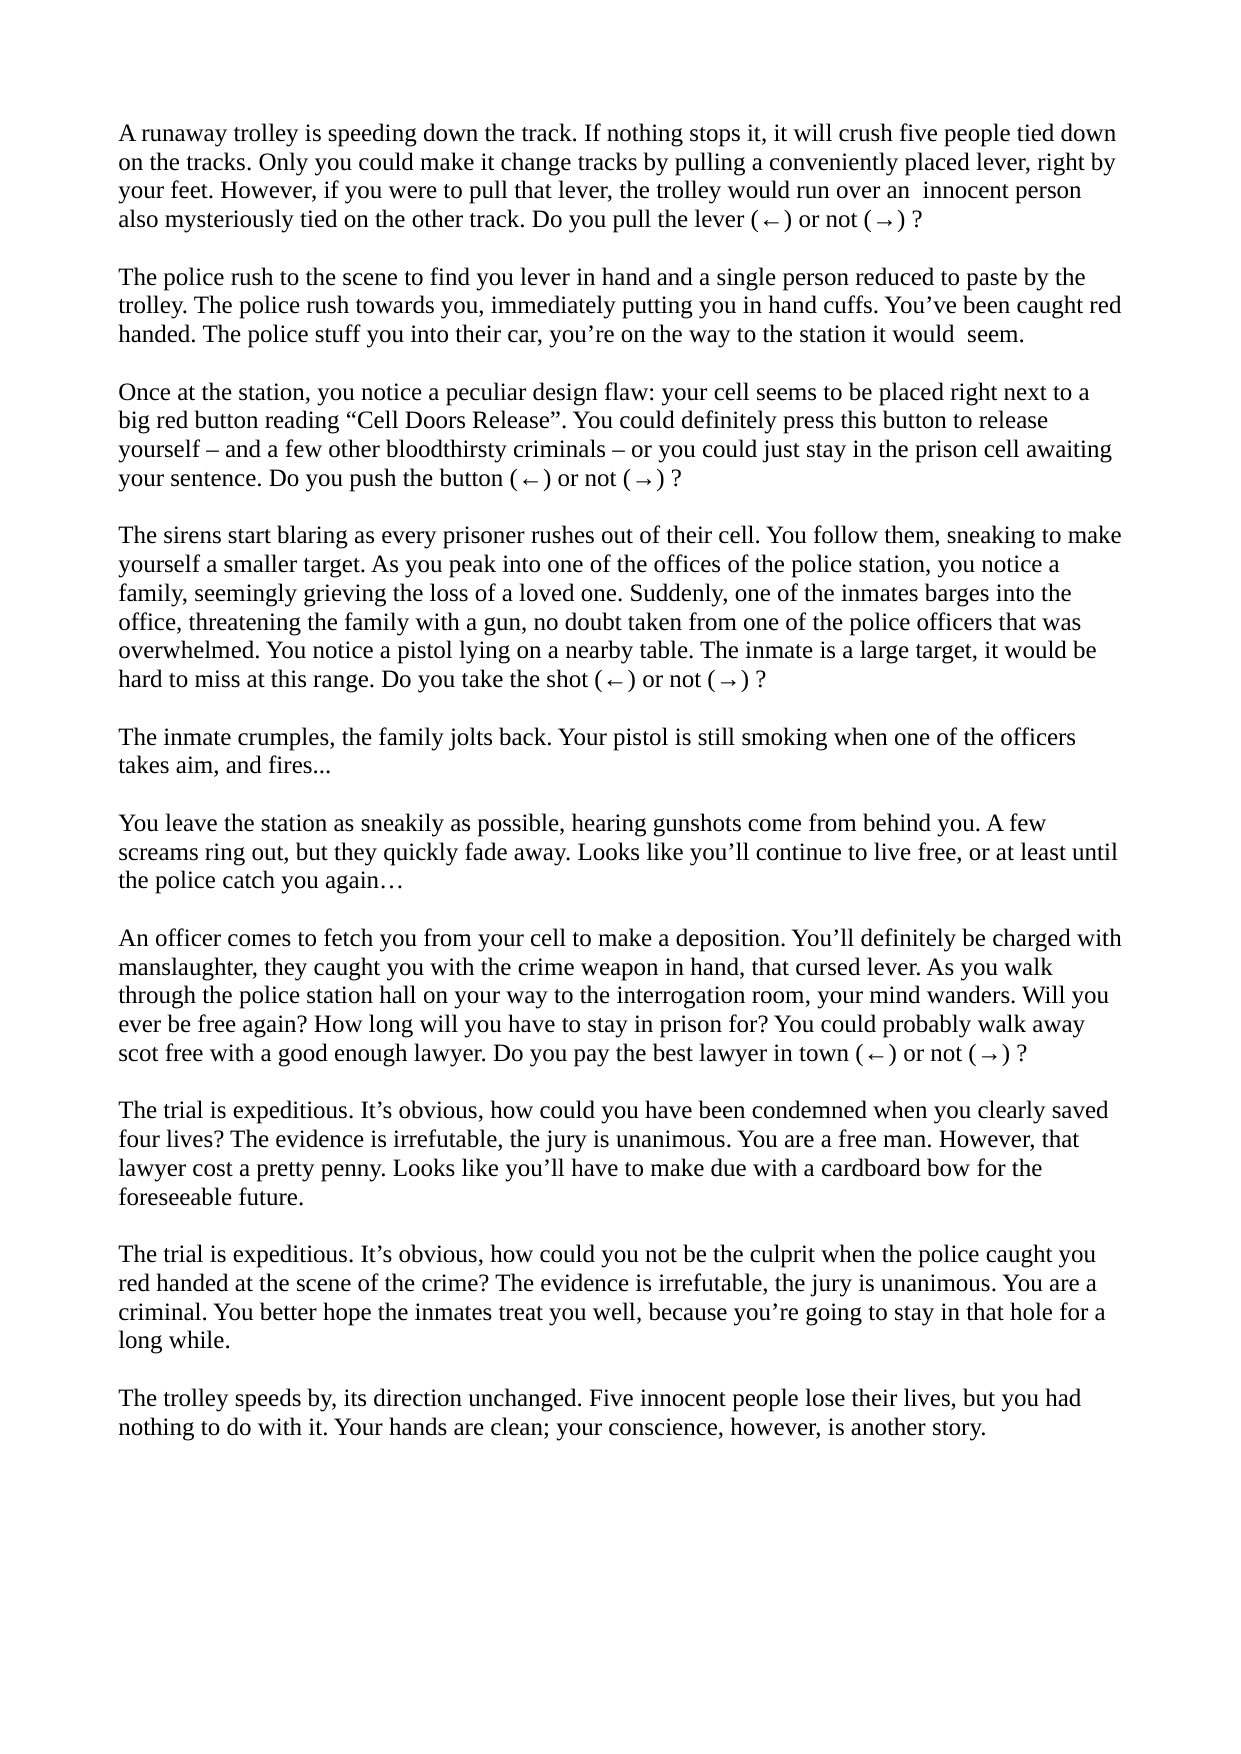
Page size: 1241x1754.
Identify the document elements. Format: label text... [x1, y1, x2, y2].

text The inmate crumples, the family jolts back. Your pistol is still smoking when one of the officers takes aim, and fires... [118, 722, 1122, 779]
text An officer comes to fetch you from your cell to make a deposition. You’ll definitely be charged with manslaughter, they caught you with the crime weapon in hand, that cursed lever. As you walk through the police station hall on your way to the interrogation room, your mind wanders. Will you ever be free again? How long will you have to stay in prison for? You could probably walk away scot free with a good enough lawyer. Do you pay the best lawyer in town (←) or not (→) ? [118, 923, 1122, 1067]
text The trolley speeds by, its direction unchanged. Five innocent people lose their lives, but you had nothing to do with it. Your hands are clean; your conscience, however, is another story. [118, 1383, 1122, 1441]
text A runaway trolley is speeding down the track. If nothing stops it, it will crush five people tied down on the tracks. Only you could make it change tracks by pulling a conveniently placed lever, right by your feet. However, if you were to pull that lever, the trolley would run over an innocent person also mysteriously tied on the other track. Do you pull the lever (←) or not (→) ? [118, 118, 1122, 233]
text You leave the station as sneakily as possible, hearing gunshots come from behind you. A few screams ring out, but they quickly fade away. Looks like you’ll continue to live free, or at least until the police catch you again… [118, 808, 1122, 894]
text Once at the station, you notice a peculiar design flaw: your cell seems to be placed right next to a big red button reading “Cell Doors Release”. You could definitely press this button to release yourself – and a few other bloodthirsty criminals – or you could just stay in the prison cell awaiting your sentence. Do you push the button (←) or not (→) ? [118, 377, 1122, 492]
text The trial is expeditious. It’s obvious, how could you not be the culprit when the police caught you red handed at the scene of the crime? The evidence is irrefutable, the jury is unanimous. You are a criminal. You better hope the inmates treat you well, because you’re going to stay in that hole for a long while. [118, 1239, 1122, 1354]
text The sirens start blaring as every prisoner rushes out of their cell. You follow them, sneaking to make yourself a smaller target. As you peak into one of the offices of the police station, you notice a family, seemingly grieving the loss of a loved one. Suddenly, one of the inmates barges into the office, threatening the family with a gun, no doubt taken from one of the police officers that was overwhelmed. You notice a pistol lying on a nearby table. The inmate is a large target, it would be hard to miss at this range. Do you take the shot (←) or not (→) ? [118, 521, 1122, 693]
text The police rush to the scene to find you lever in hand and a single person reduced to paste by the trolley. The police rush towards you, immediately putting you in hand cuffs. You’ve been caught red handed. The police stuff you into their car, you’re on the way to the station it would seem. [118, 262, 1122, 348]
text The trial is expeditious. It’s obvious, how could you have been condemned when you clearly saved four lives? The evidence is irrefutable, the jury is unanimous. You are a free man. However, that lawyer cost a pretty penny. Looks like you’ll have to make due with a cardboard bow for the foreseeable future. [118, 1096, 1122, 1211]
